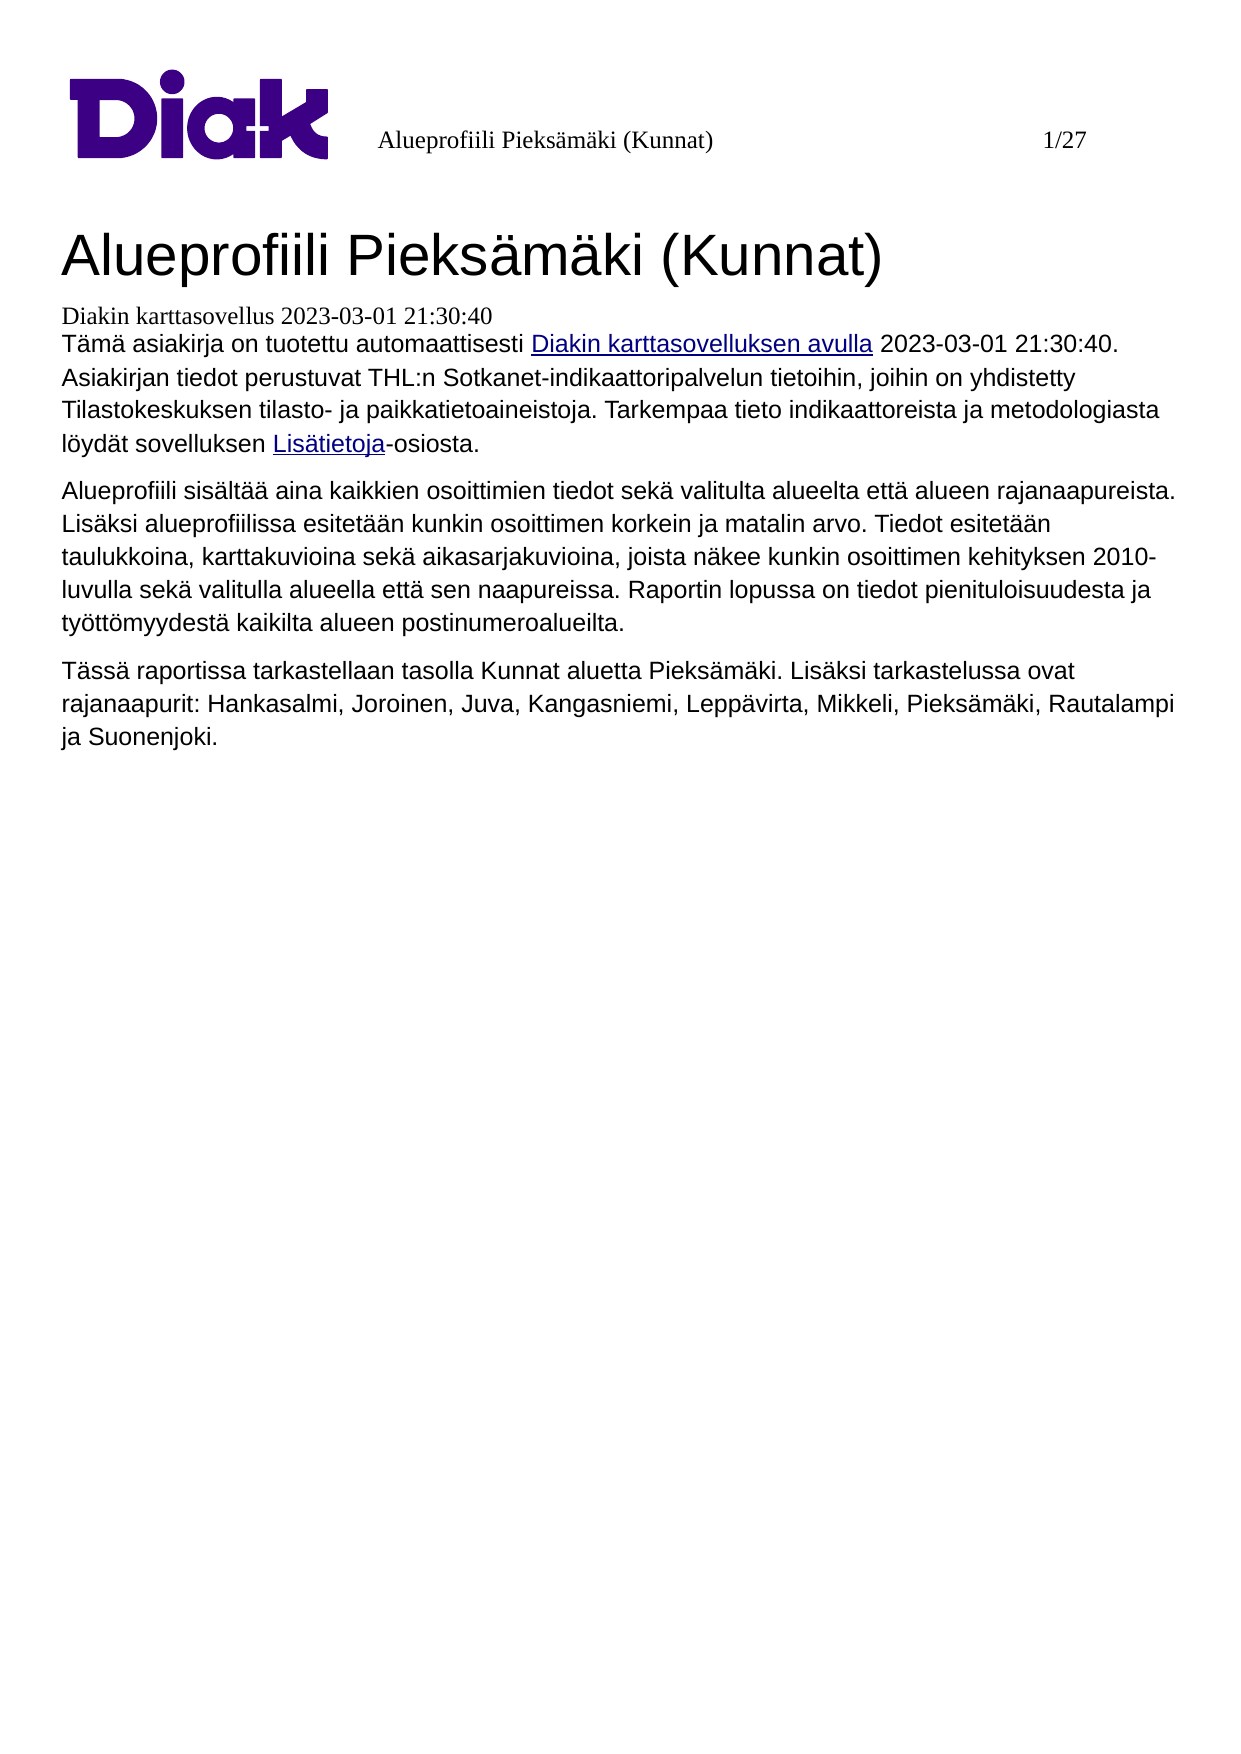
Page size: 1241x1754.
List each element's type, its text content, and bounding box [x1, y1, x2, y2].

title Alueprofiili Pieksämäki (Kunnat) [61, 221, 1179, 288]
text Alueprofiili sisältää aina kaikkien osoittimien tiedot sekä valitulta alueelta että alueen rajanaapureista. Lisäksi alueprofiilissa esitetään kunkin osoittimen korkein ja matalin arvo. Tiedot esitetään taulukkoina, karttakuvioina sekä aikasarjakuvioina, joista näkee kunkin osoittimen kehityksen 2010-luvulla sekä valitulla alueella että sen naapureissa. Raportin lopussa on tiedot pienituloisuudesta ja työttömyydestä kaikilta alueen postinumeroalueilta. [61, 476, 1179, 637]
text Tässä raportissa tarkastellaan tasolla Kunnat aluetta Pieksämäki. Lisäksi tarkastelussa ovat rajanaapurit: Hankasalmi, Joroinen, Juva, Kangasniemi, Leppävirta, Mikkeli, Pieksämäki, Rautalampi ja Suonenjoki. [61, 656, 1179, 751]
text Tämä asiakirja on tuotettu automaattisesti Diakin karttasovelluksen avulla 2023-03-01 21:30:40. Asiakirjan tiedot perustuvat THL:n Sotkanet-indikaattoripalvelun tietoihin, joihin on yhdistetty Tilastokeskuksen tilasto- ja paikkatietoaineistoja. Tarkempaa tieto indikaattoreista ja metodologiasta löydät sovelluksen Lisätietoja-osiosta. [61, 329, 1179, 457]
text Diakin karttasovellus 2023-03-01 21:30:40 [61, 301, 1179, 329]
